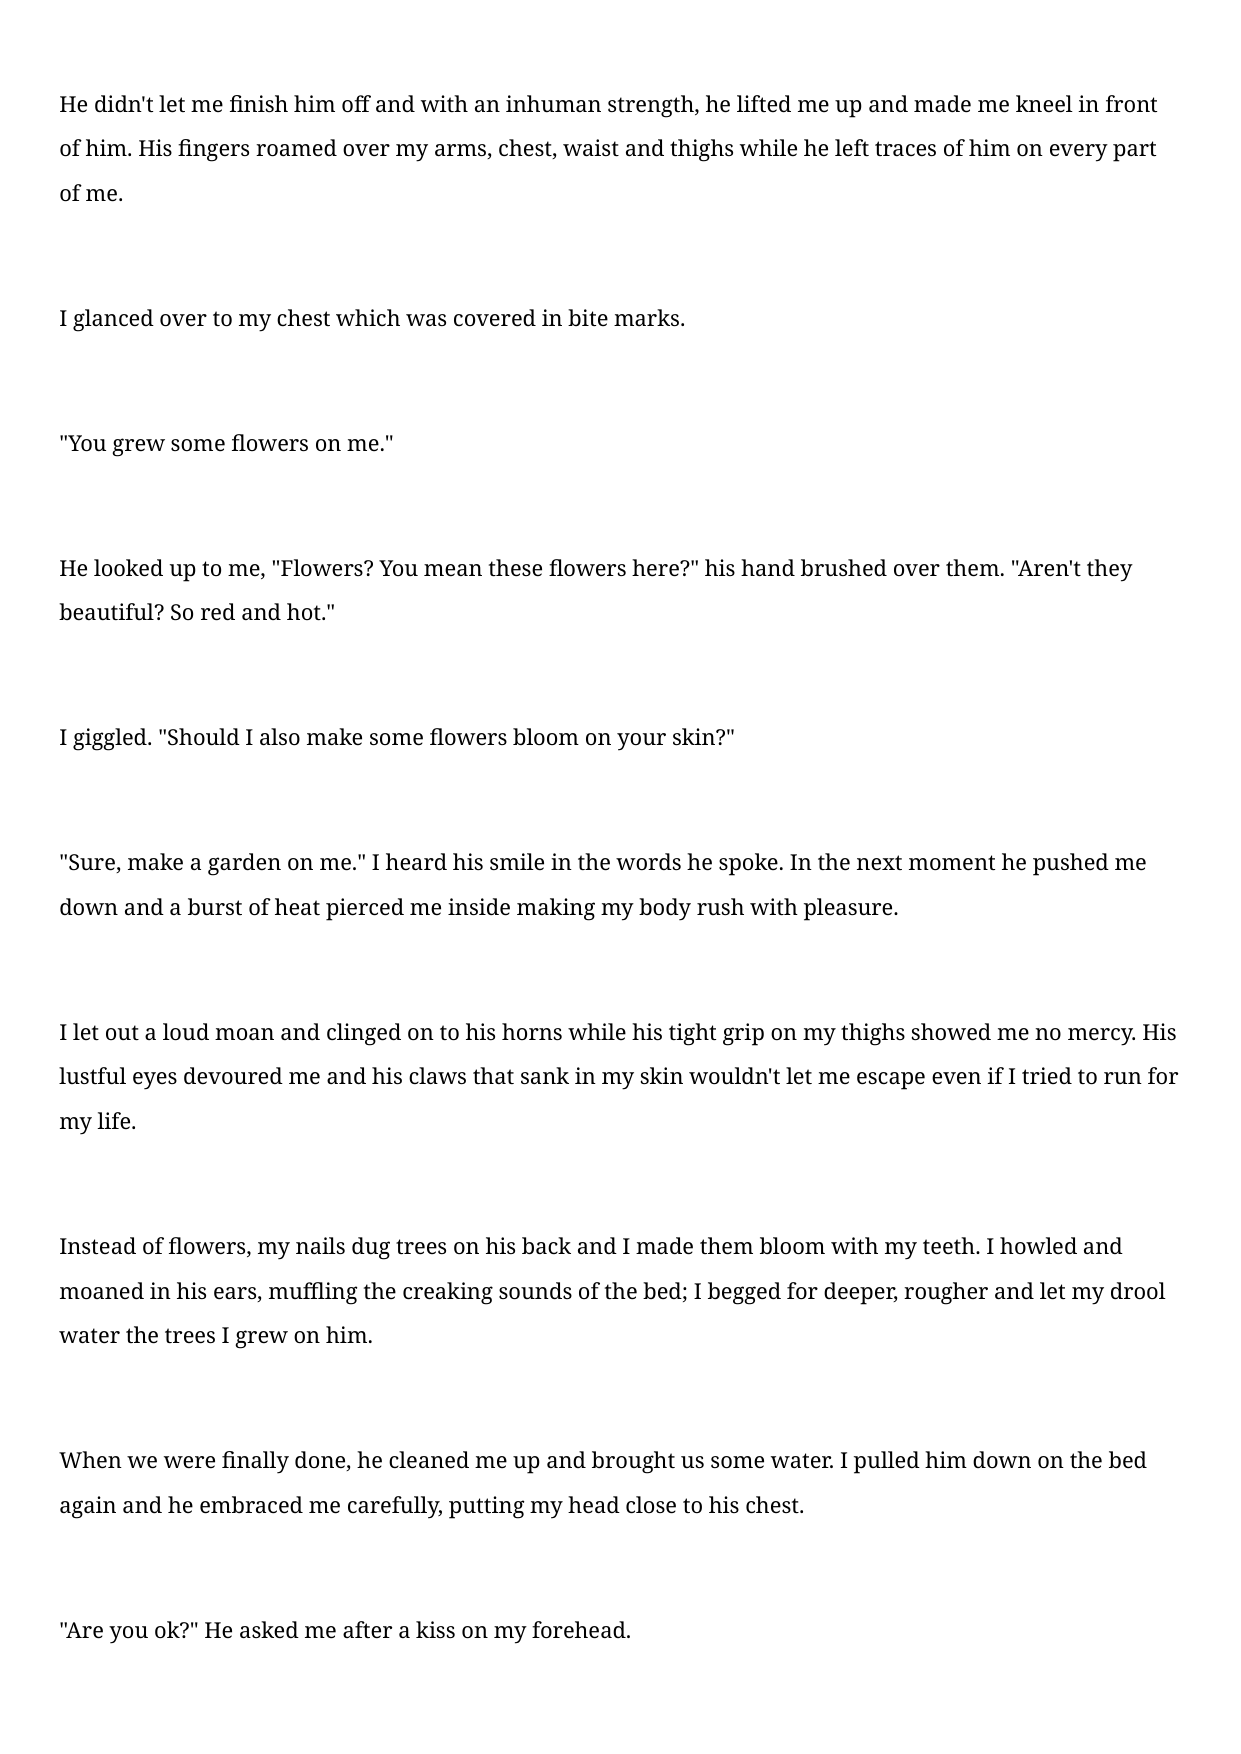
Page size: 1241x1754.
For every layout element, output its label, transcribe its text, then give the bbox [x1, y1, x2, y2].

text I giggled. "Should I also make some flowers bloom on your skin?" [59, 722, 1181, 752]
text "Are you ok?" He asked me after a kiss on my forehead. [59, 1615, 1181, 1644]
text "You grew some flowers on me." [59, 428, 1181, 457]
text Instead of flowers, my nails dug trees on his back and I made them bloom with my teeth. I howled and moaned in his ears, muffling the creaking sounds of the bed; I begged for deeper, rougher and let my drool water the trees I grew on him. [59, 1231, 1181, 1350]
text I glanced over to my chest which was covered in bite marks. [59, 303, 1181, 333]
text I let out a loud moan and clinged on to his horns while his tight grip on my thighs showed me no mercy. His lustful eyes devoured me and his claws that sank in my skin wouldn't let me escape even if I tried to run for my life. [59, 1017, 1181, 1136]
text When we were finally done, he cleaned me up and brought us some water. I pulled him down on the bed again and he embraced me carefully, putting my head close to his chest. [59, 1445, 1181, 1520]
text He didn't let me finish him off and with an inhuman strength, he lifted me up and made me kneel in front of him. His fingers roamed over my arms, chest, waist and thighs while he left traces of him on every part of me. [59, 88, 1181, 208]
text He looked up to me, "Flowers? You mean these flowers here?" his hand brushed over them. "Aren't they beautiful? So red and hot." [59, 553, 1181, 627]
text "Sure, make a garden on me." I heard his smile in the words he spoke. In the next moment he pushed me down and a burst of heat pierced me inside making my body rush with pleasure. [59, 847, 1181, 922]
